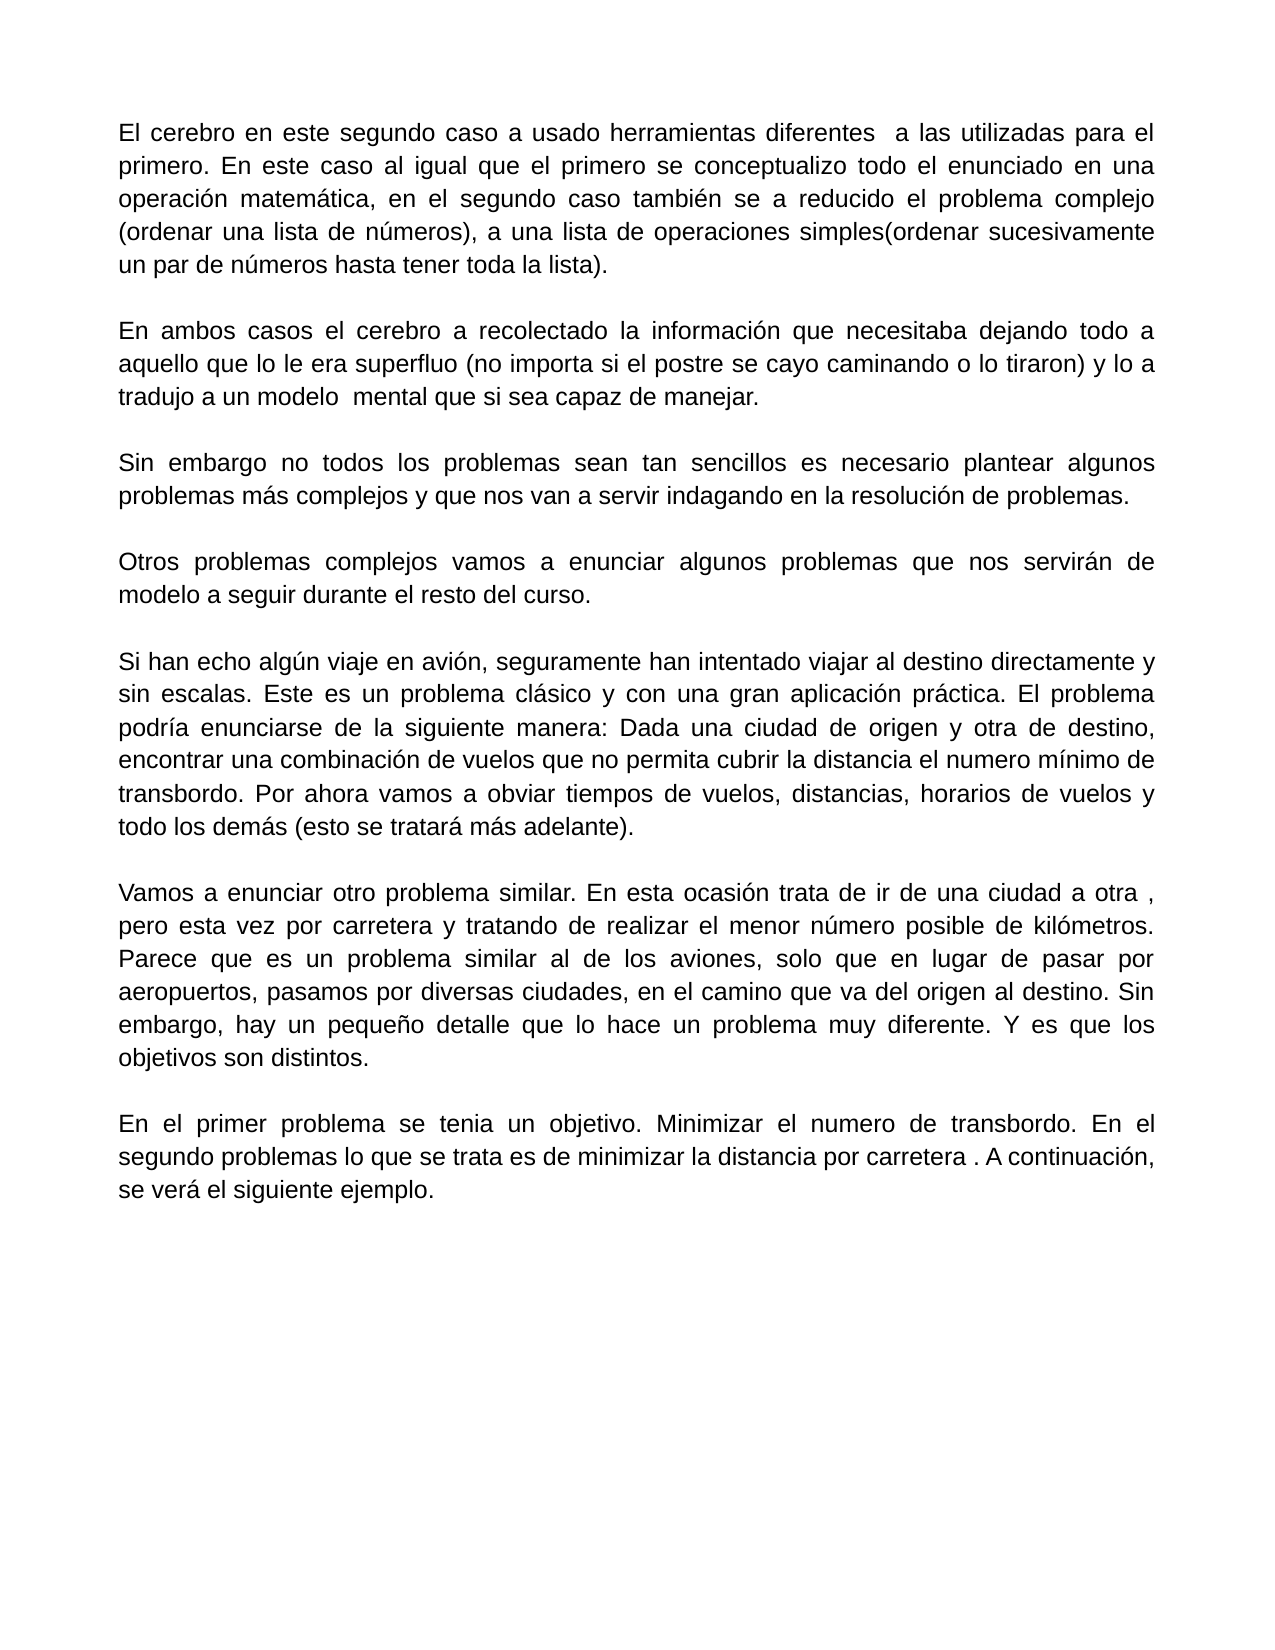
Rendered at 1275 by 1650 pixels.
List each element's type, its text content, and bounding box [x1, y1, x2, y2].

text En el primer problema se tenia un objetivo. Minimizar el numero de transbordo. En el segundo problemas lo que se trata es de minimizar la distancia por carretera . A continuación, se verá el siguiente ejemplo. [118, 1109, 1157, 1203]
text Otros problemas complejos vamos a enunciar algunos problemas que nos servirán de modelo a seguir durante el resto del curso. [118, 547, 1157, 609]
text Vamos a enunciar otro problema similar. En esta ocasión trata de ir de una ciudad a otra , pero esta vez por carretera y tratando de realizar el menor número posible de kilómetros. Parece que es un problema similar al de los aviones, solo que en lugar de pasar por aeropuertos, pasamos por diversas ciudades, en el camino que va del origen al destino. Sin embargo, hay un pequeño detalle que lo hace un problema muy diferente. Y es que los objetivos son distintos. [118, 878, 1157, 1071]
text En ambos casos el cerebro a recolectado la información que necesitaba dejando todo a aquello que lo le era superfluo (no importa si el postre se cayo caminando o lo tiraron) y lo a tradujo a un modelo mental que si sea capaz de manejar. [118, 316, 1157, 411]
text Sin embargo no todos los problemas sean tan sencillos es necesario plantear algunos problemas más complejos y que nos van a servir indagando en la resolución de problemas. [118, 448, 1157, 510]
text El cerebro en este segundo caso a usado herramientas diferentes a las utilizadas para el primero. En este caso al igual que el primero se conceptualizo todo el enunciado en una operación matemática, en el segundo caso también se a reducido el problema complejo (ordenar una lista de números), a una lista de operaciones simples(ordenar sucesivamente un par de números hasta tener toda la lista). [118, 118, 1157, 279]
text Si han echo algún viaje en avión, seguramente han intentado viajar al destino directamente y sin escalas. Este es un problema clásico y con una gran aplicación práctica. El problema podría enunciarse de la siguiente manera: Dada una ciudad de origen y otra de destino, encontrar una combinación de vuelos que no permita cubrir la distancia el numero mínimo de transbordo. Por ahora vamos a obviar tiempos de vuelos, distancias, horarios de vuelos y todo los demás (esto se tratará más adelante). [118, 646, 1157, 840]
